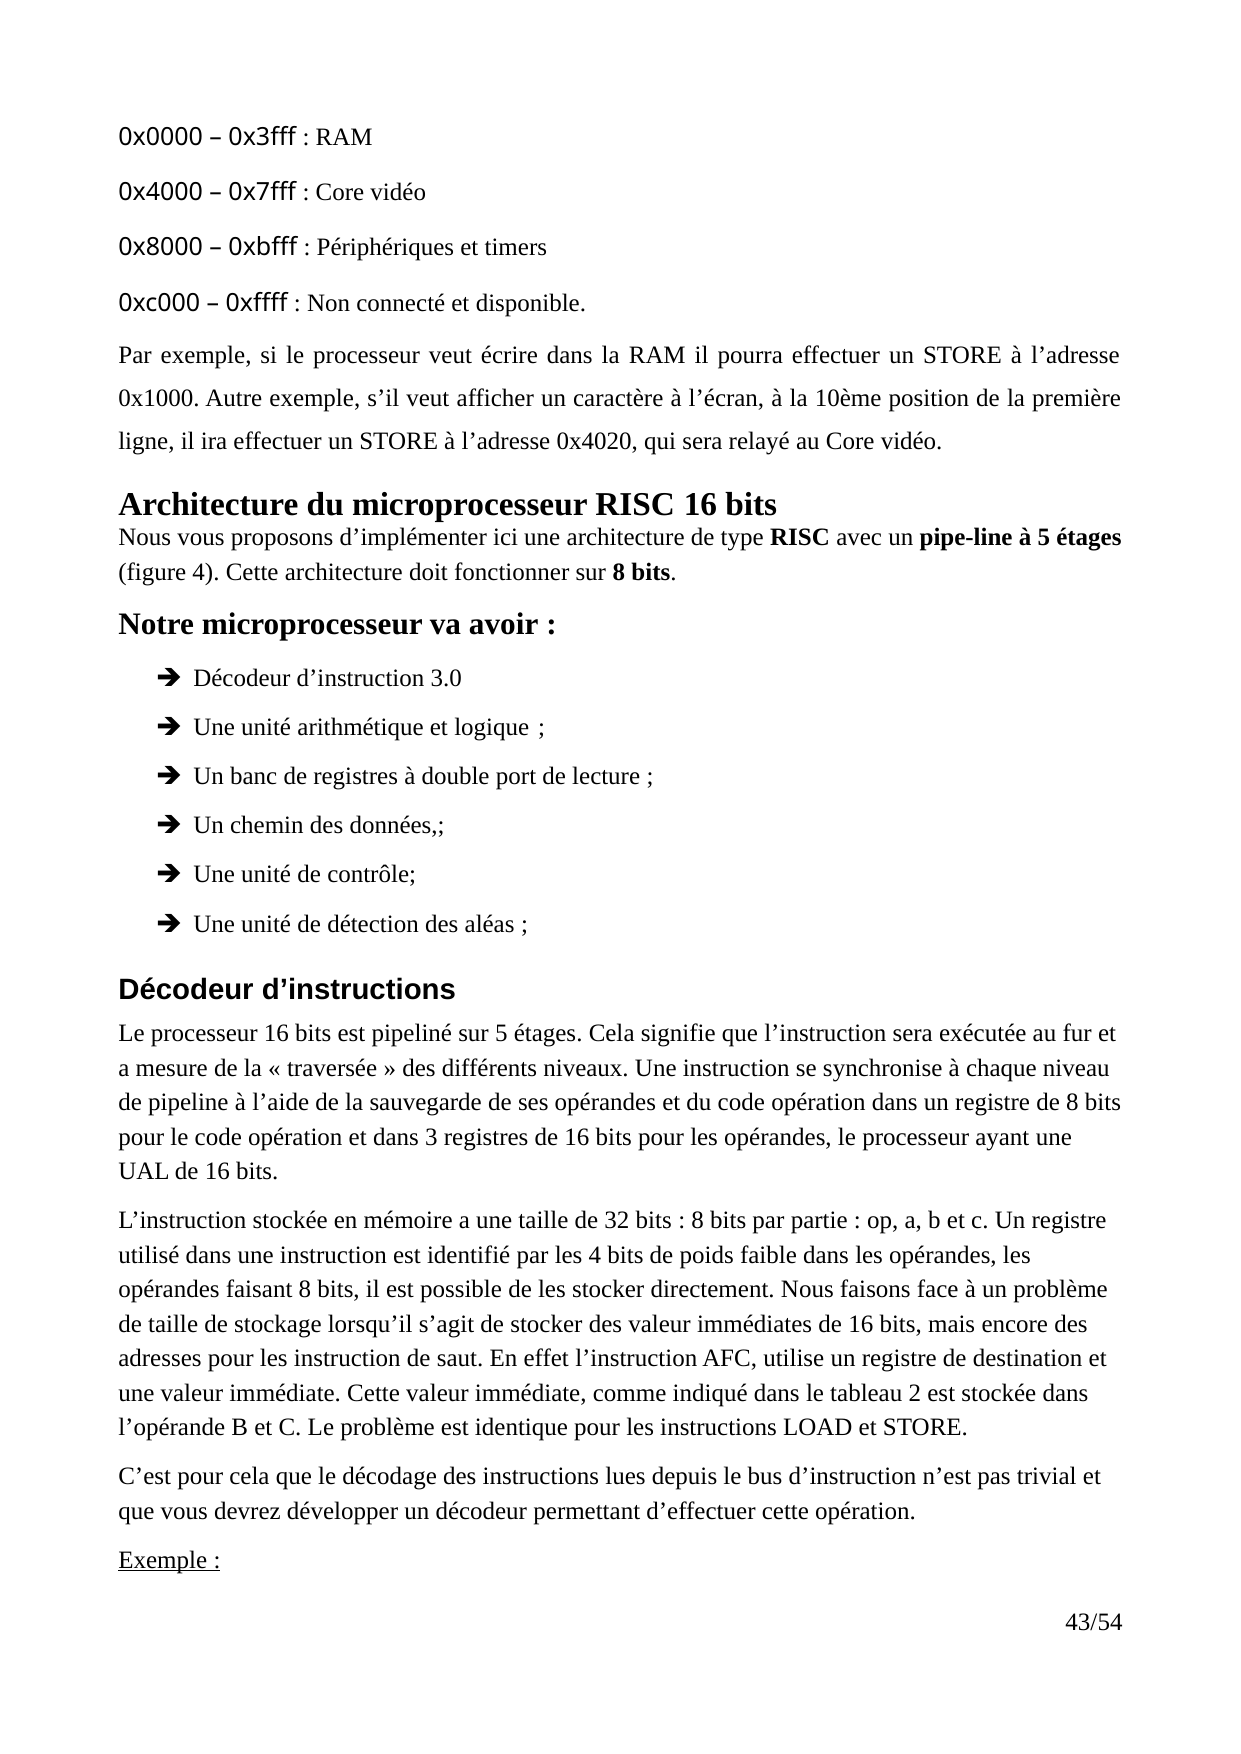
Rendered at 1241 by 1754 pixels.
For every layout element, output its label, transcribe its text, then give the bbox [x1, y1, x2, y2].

subtitle Architecture du microprocesseur RISC 16 bits [118, 484, 1122, 522]
text 0x4000 – 0x7fff : Core vidéo [118, 173, 1122, 208]
text Le processeur 16 bits est pipeliné sur 5 étages. Cela signifie que l’instruction sera exécutée au fur et a mesure de la « traversée » des différents niveaux. Une instruction se synchronise à chaque niveau de pipeline à l’aide de la sauvegarde de ses opérandes et du code opération dans un registre de 8 bits pour le code opération et dans 3 registres de 16 bits pour les opérandes, le processeur ayant une UAL de 16 bits. [118, 1018, 1122, 1185]
text 0x0000 – 0x3fff : RAM [118, 118, 1122, 152]
list Une unité de détection des aléas ; [156, 909, 1122, 937]
text Exemple : [118, 1545, 1122, 1574]
list Décodeur d’instruction 3.0 [156, 663, 1122, 692]
text Nous vous proposons d’implémenter ici une architecture de type RISC avec un pipe-line à 5 étages (figure 4). Cette architecture doit fonctionner sur 8 bits. [118, 522, 1122, 585]
text Par exemple, si le processeur veut écrire dans la RAM il pourra effectuer un STORE à l’adresse 0x1000. Autre exemple, s’il veut afficher un caractère à l’écran, à la 10ème position de la première ligne, il ira effectuer un STORE à l’adresse 0x4020, qui sera relayé au Core vidéo. [118, 340, 1122, 455]
subtitle Décodeur d’instructions [118, 972, 1122, 1006]
text L’instruction stockée en mémoire a une taille de 32 bits : 8 bits par partie : op, a, b et c. Un registre utilisé dans une instruction est identifié par les 4 bits de poids faible dans les opérandes, les opérandes faisant 8 bits, il est possible de les stocker directement. Nous faisons face à un problème de taille de stockage lorsqu’il s’agit de stocker des valeur immédiates de 16 bits, mais encore des adresses pour les instruction de saut. En effet l’instruction AFC, utilise un registre de destination et une valeur immédiate. Cette valeur immédiate, comme indiqué dans le tableau 2 est stockée dans l’opérande B et C. Le problème est identique pour les instructions LOAD et STORE. [118, 1206, 1122, 1441]
text 0xc000 – 0xffff : Non connecté et disponible. [118, 284, 1122, 318]
list Une unité arithmétique et logique ; [156, 712, 1122, 741]
list Une unité de contrôle; [156, 859, 1122, 888]
text 0x8000 – 0xbfff : Périphériques et timers [118, 229, 1122, 263]
text C’est pour cela que le décodage des instructions lues depuis le bus d’instruction n’est pas trivial et que vous devrez développer un décodeur permettant d’effectuer cette opération. [118, 1461, 1122, 1525]
list Notre microprocesseur va avoir : [118, 606, 1122, 642]
list Un banc de registres à double port de lecture ; [156, 761, 1122, 790]
list Un chemin des données,; [156, 811, 1122, 839]
